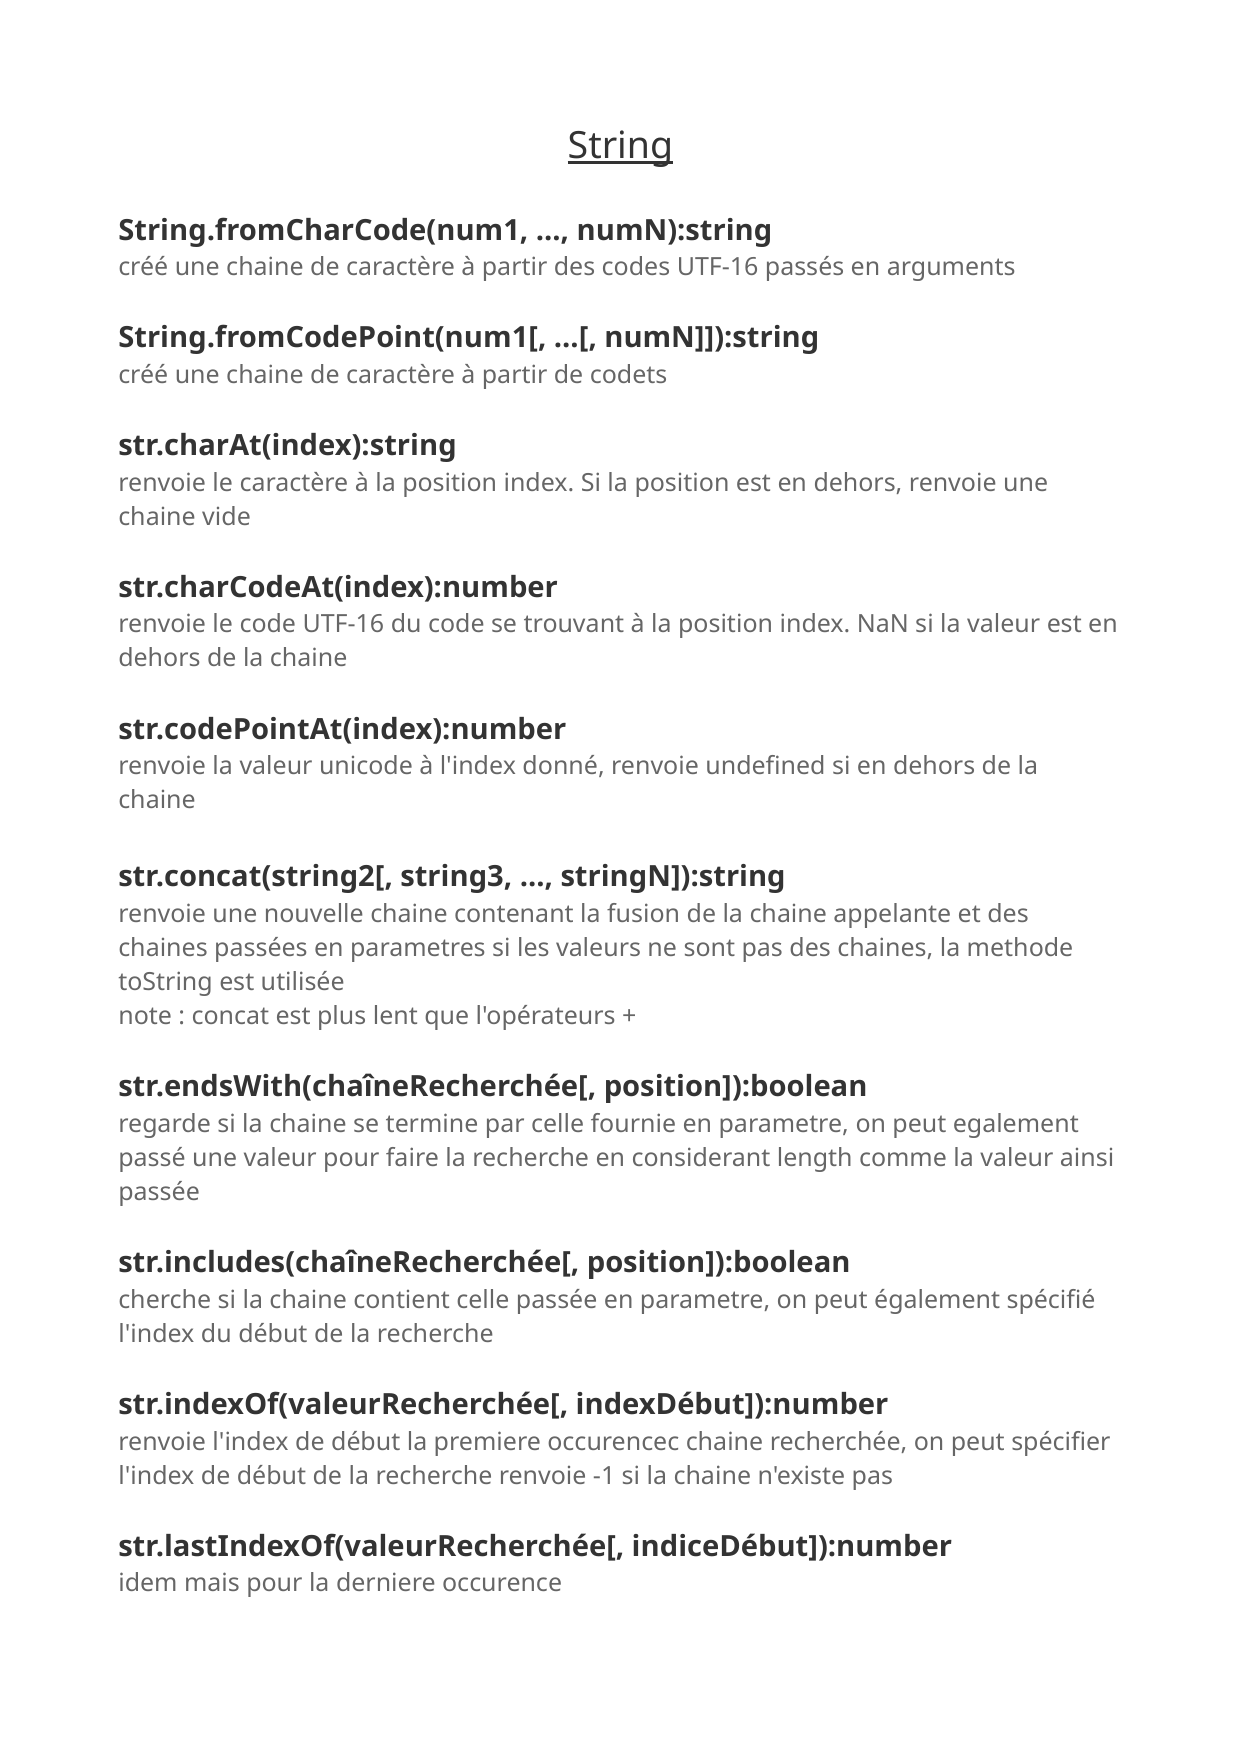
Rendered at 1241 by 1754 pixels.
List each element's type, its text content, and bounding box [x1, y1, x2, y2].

text cherche si la chaine contient celle passée en parametre, on peut également spécifié l'index du début de la recherche [118, 1281, 1122, 1349]
text idem mais pour la derniere occurence [118, 1565, 1122, 1599]
text str.indexOf(valeurRecherchée[, indexDébut]):number [118, 1383, 1122, 1423]
text renvoie le caractère à la position index. Si la position est en dehors, renvoie une chaine vide [118, 464, 1122, 532]
text regarde si la chaine se termine par celle fournie en parametre, on peut egalement passé une valeur pour faire la recherche en considerant length comme la valeur ainsi passée [118, 1105, 1122, 1208]
text note : concat est plus lent que l'opérateurs + [118, 998, 1122, 1032]
text str.lastIndexOf(valeurRecherchée[, indiceDébut]):number [118, 1525, 1122, 1565]
text str.charAt(index):string [118, 424, 1122, 464]
text str.includes(chaîneRecherchée[, position]):boolean [118, 1242, 1122, 1281]
text créé une chaine de caractère à partir des codes UTF-16 passés en arguments [118, 248, 1122, 283]
text String.fromCharCode(num1, ..., numN):string [118, 209, 1122, 248]
text String.fromCodePoint(num1[, ...[, numN]]):string [118, 317, 1122, 356]
text renvoie la valeur unicode à l'index donné, renvoie undefined si en dehors de la chaine [118, 748, 1122, 816]
text renvoie une nouvelle chaine contenant la fusion de la chaine appelante et des chaines passées en parametres si les valeurs ne sont pas des chaines, la methode toString est utilisée [118, 895, 1122, 998]
text String [118, 118, 1122, 169]
text str.endsWith(chaîneRecherchée[, position]):boolean [118, 1066, 1122, 1105]
text renvoie le code UTF-16 du code se trouvant à la position index. NaN si la valeur est en dehors de la chaine [118, 606, 1122, 674]
text renvoie l'index de début la premiere occurencec chaine recherchée, on peut spécifier l'index de début de la recherche renvoie -1 si la chaine n'existe pas [118, 1423, 1122, 1491]
text créé une chaine de caractère à partir de codets [118, 356, 1122, 390]
text str.charCodeAt(index):number [118, 566, 1122, 606]
text str.codePointAt(index):number [118, 708, 1122, 748]
text str.concat(string2[, string3, ..., stringN]):string [118, 856, 1122, 895]
